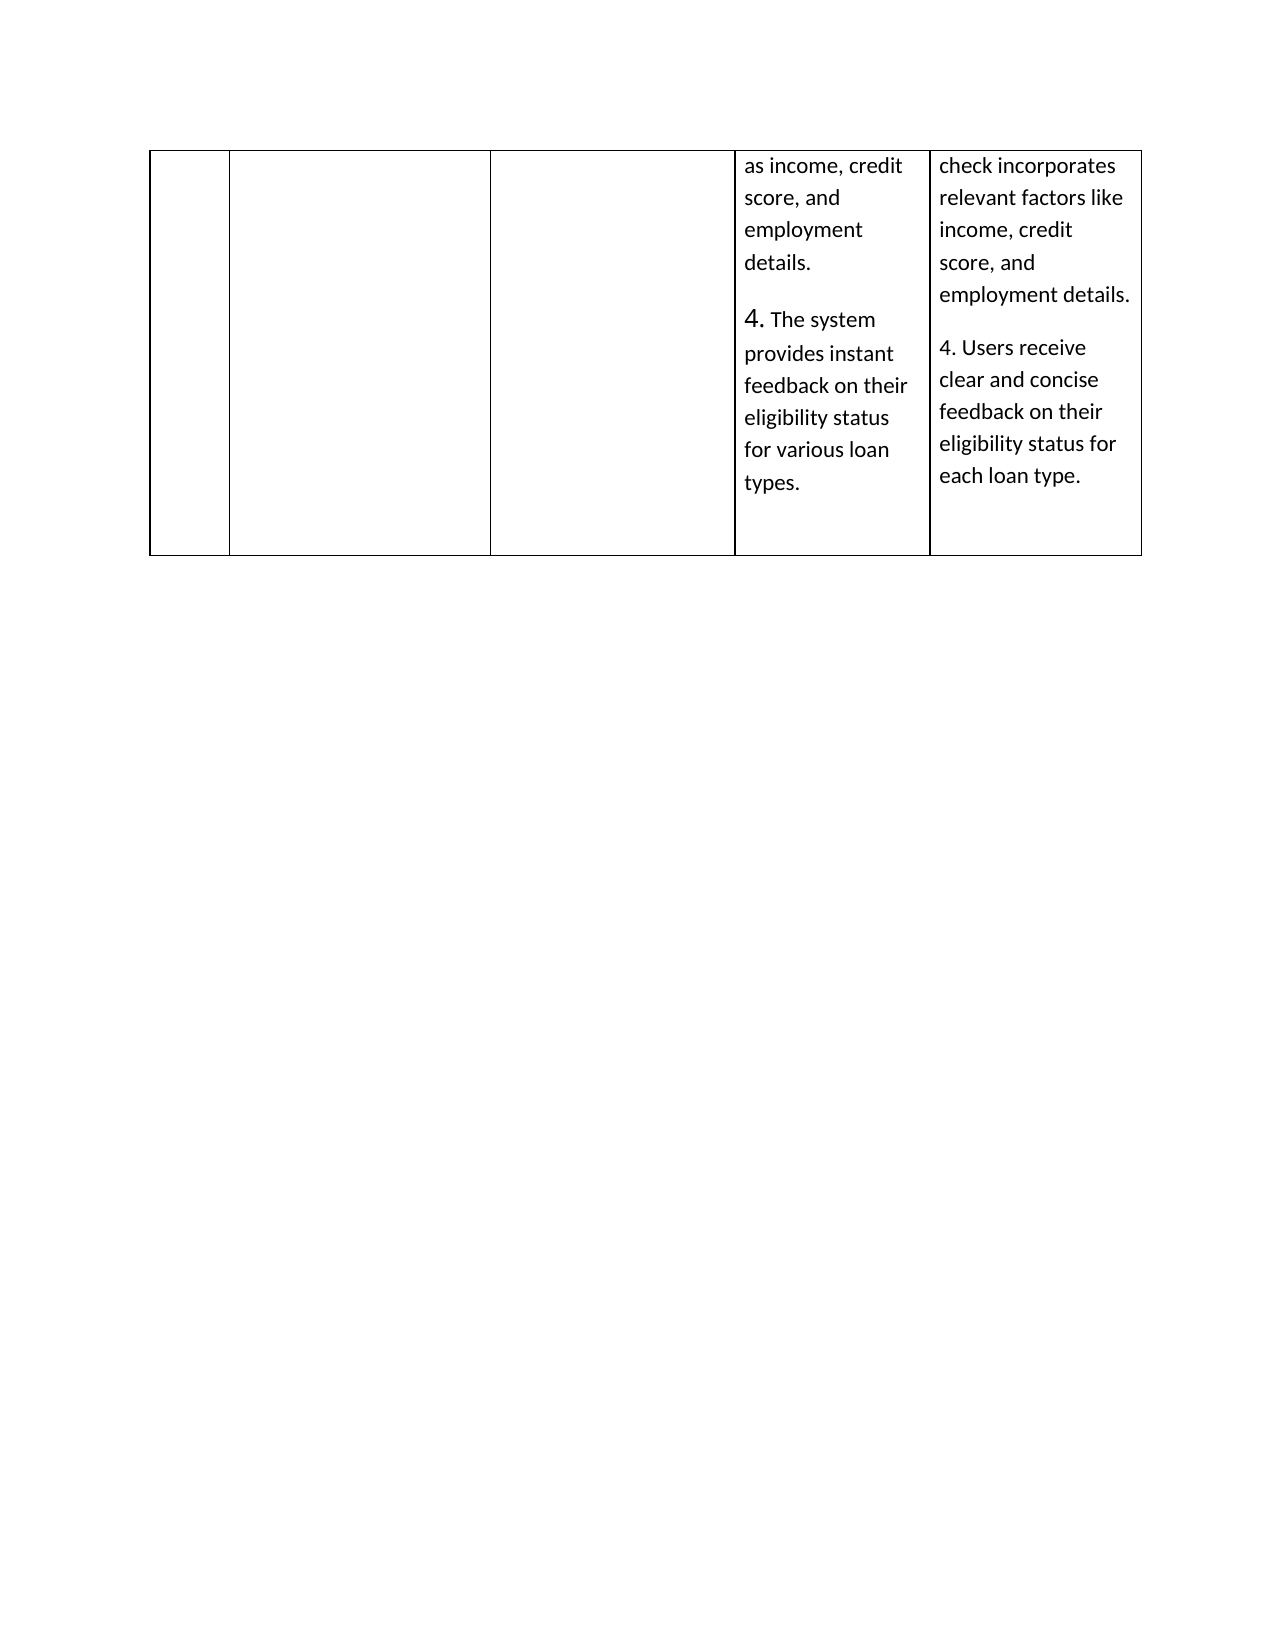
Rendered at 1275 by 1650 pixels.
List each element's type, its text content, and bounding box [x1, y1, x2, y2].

table_cell check incorporates relevant factors like income, credit score, and employment details. 4. Users receive clear and concise feedback on their eligibility status for each loan type. [931, 151, 1141, 555]
table_cell as income, credit score, and employment details. 4. The system provides instant feedback on their eligibility status for various loan types. [736, 151, 929, 555]
table_cell [491, 151, 734, 555]
table_cell [151, 151, 229, 555]
table_cell [230, 151, 490, 555]
